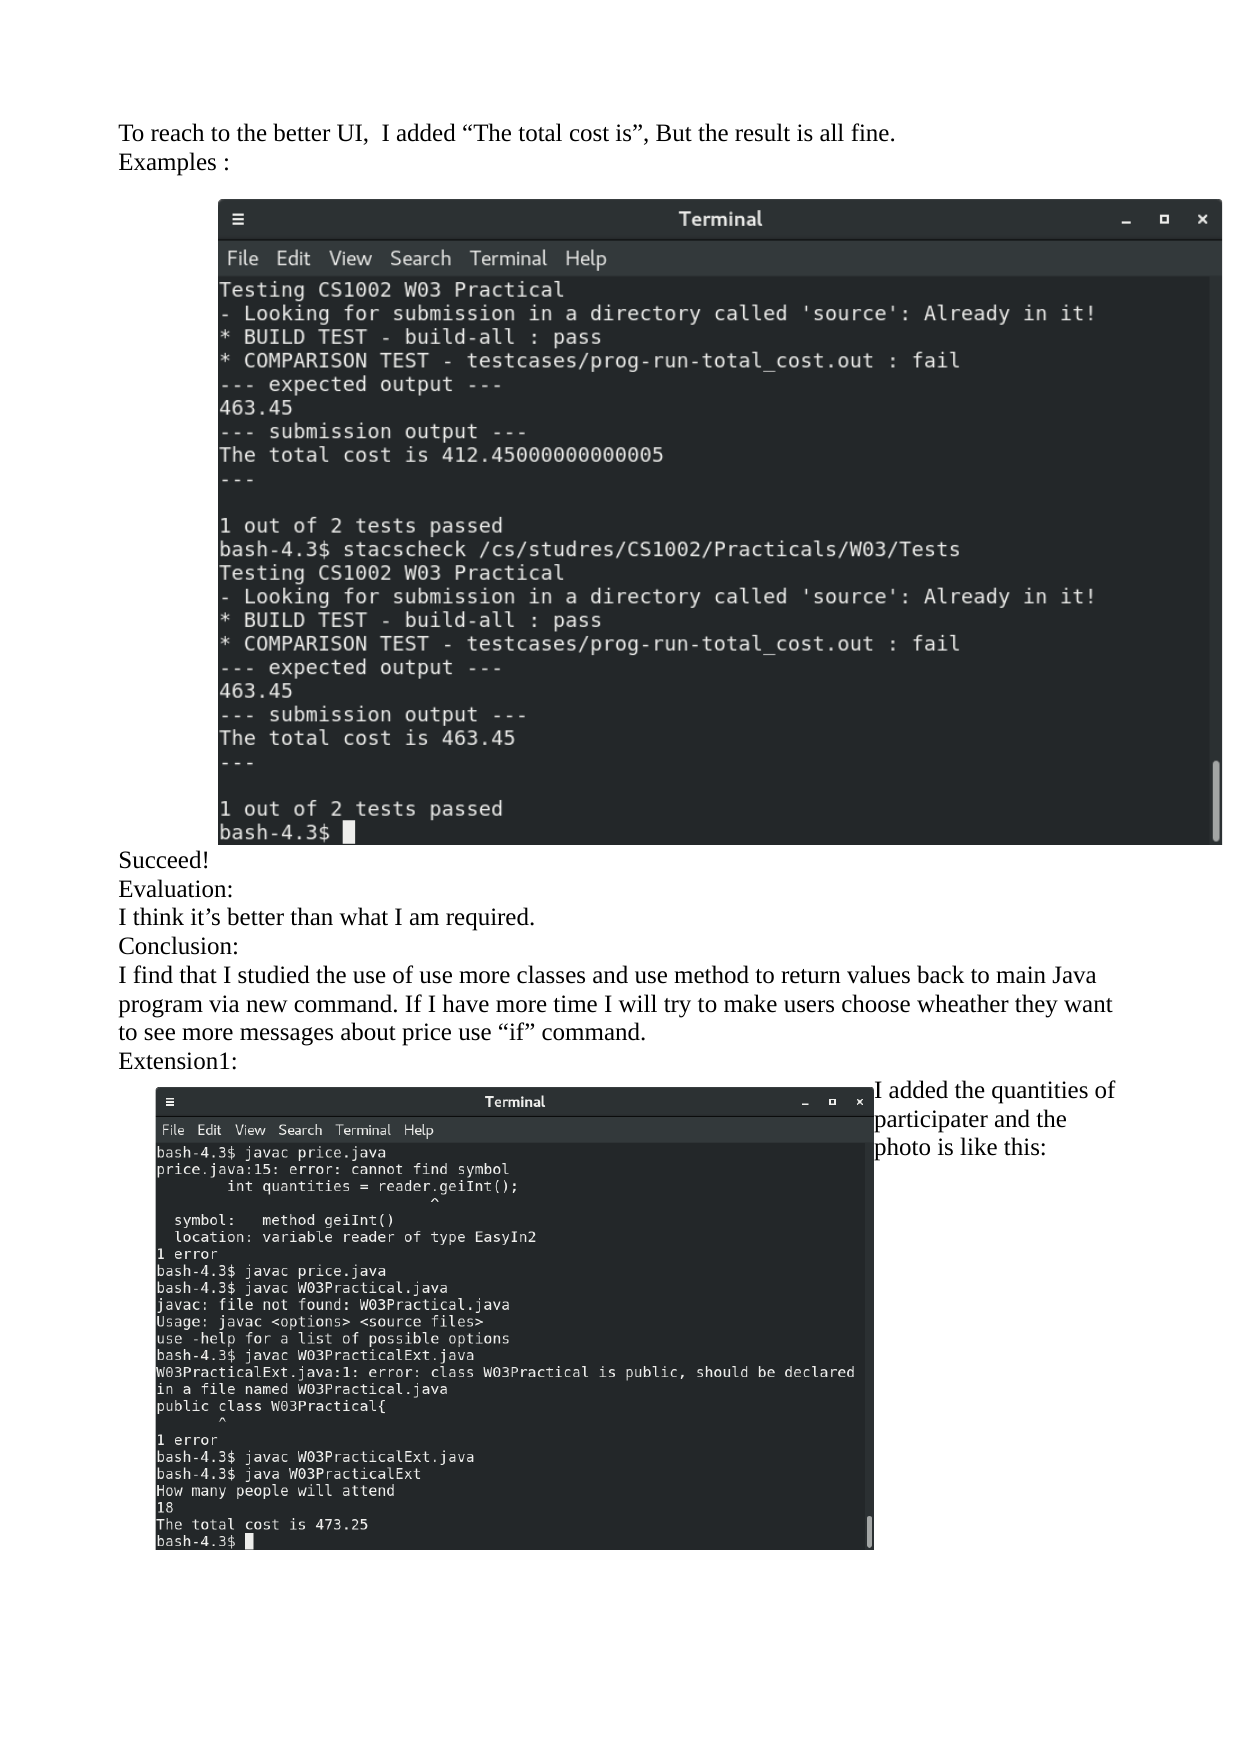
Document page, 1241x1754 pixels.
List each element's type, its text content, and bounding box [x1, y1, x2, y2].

picture [155, 1087, 874, 1550]
text Extension1: [118, 1046, 1122, 1075]
text I find that I studied the use of use more classes and use method to return values back to main Java program via new command. If I have more time I will try to make users choose wheather they want to see more messages about price use “if” command. [118, 960, 1122, 1046]
text Examples : [118, 147, 1122, 176]
text To reach to the better UI, I added “The total cost is”, But the result is all fine. [118, 118, 1122, 147]
text I added the quantities of participater and the photo is like this: [118, 1075, 1122, 1161]
text Conclusion: [118, 931, 1122, 960]
text Succeed! [118, 176, 1122, 874]
text I think it’s better than what I am required. [118, 902, 1122, 931]
picture [218, 199, 1223, 845]
text Evaluation: [118, 874, 1122, 902]
